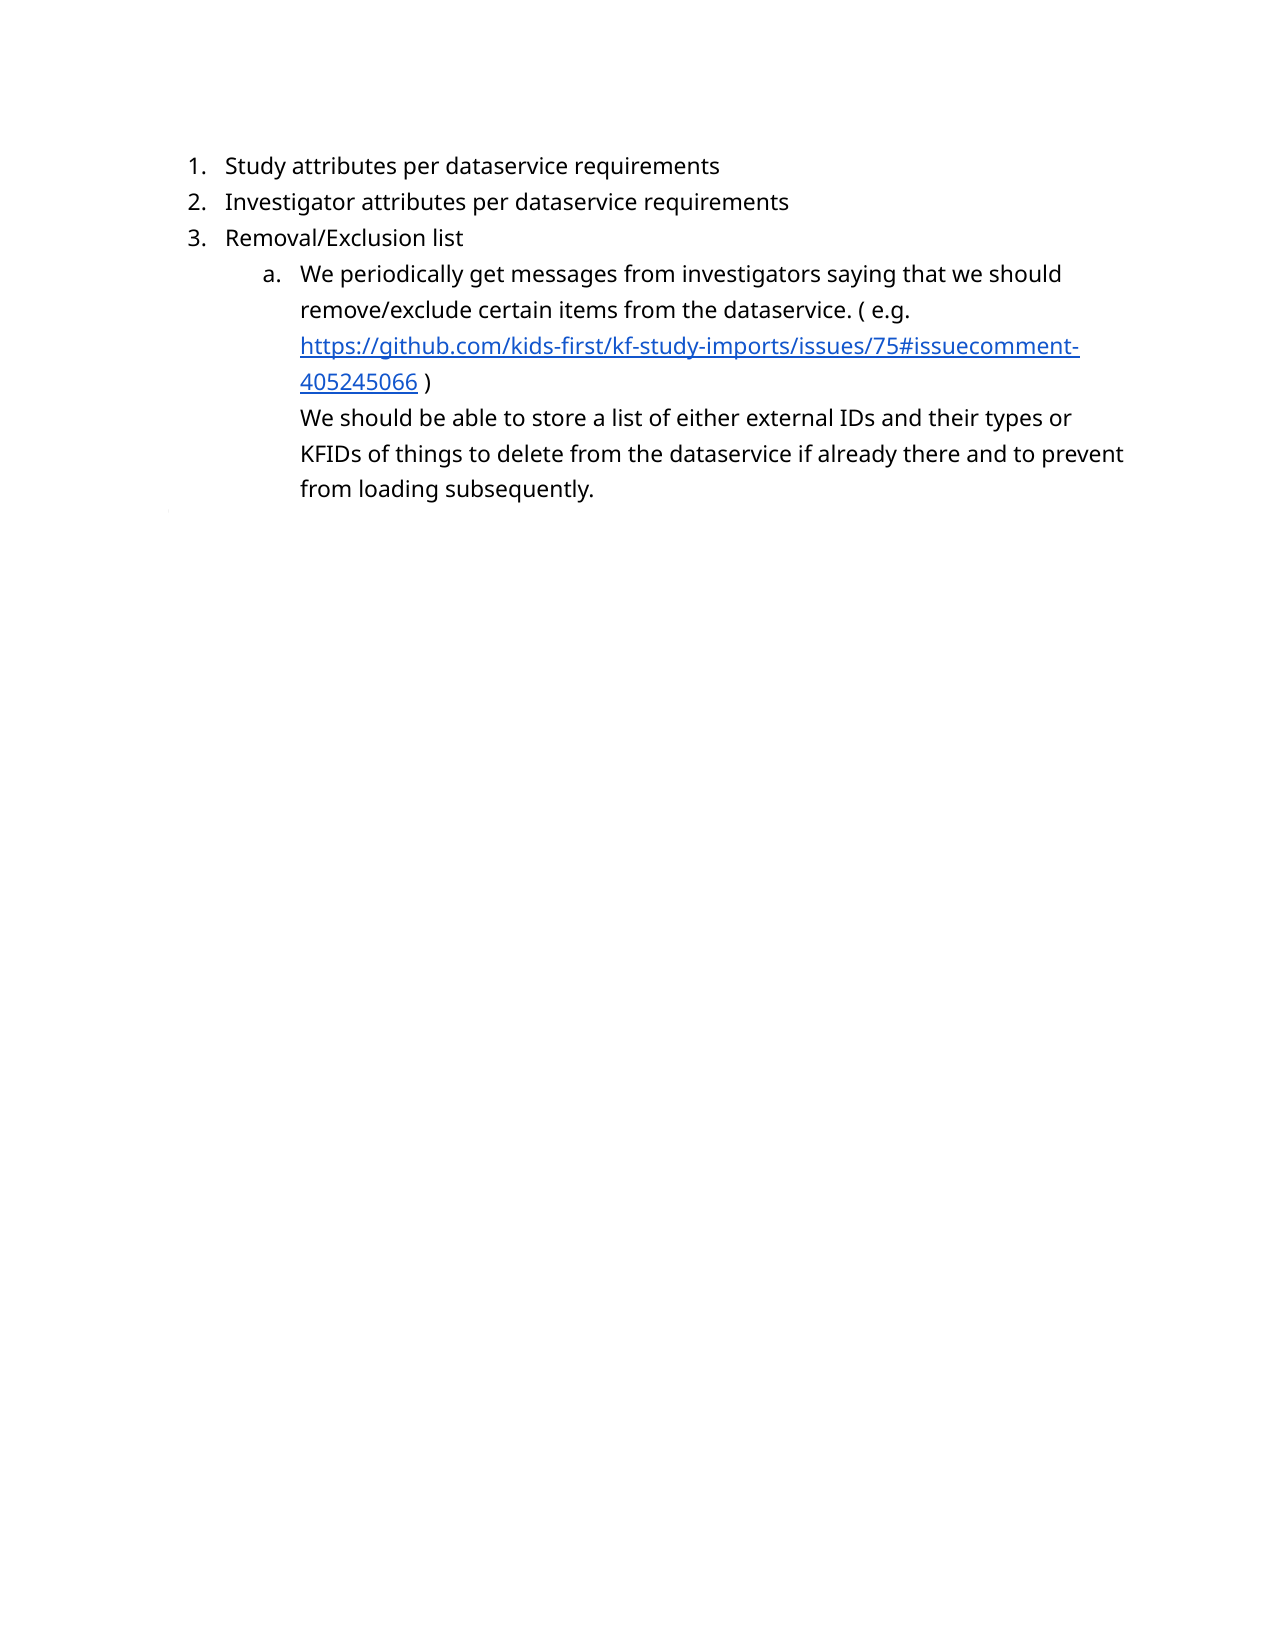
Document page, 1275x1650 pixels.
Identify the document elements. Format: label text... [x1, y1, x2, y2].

list We periodically get messages from investigators saying that we should remove/exclude certain items from the dataservice. ( e.g. https://github.com/kids-first/kf-study-imports/issues/75#issuecomment-405245066 ) [262, 258, 1125, 397]
text We should be able to store a list of either external IDs and their types or KFIDs of things to delete from the dataservice if already there and to prevent from loading subsequently. [300, 402, 1125, 505]
list Investigator attributes per dataservice requirements [187, 186, 1125, 217]
list Study attributes per dataservice requirements [187, 150, 1125, 181]
list Removal/Exclusion list [187, 222, 1125, 253]
